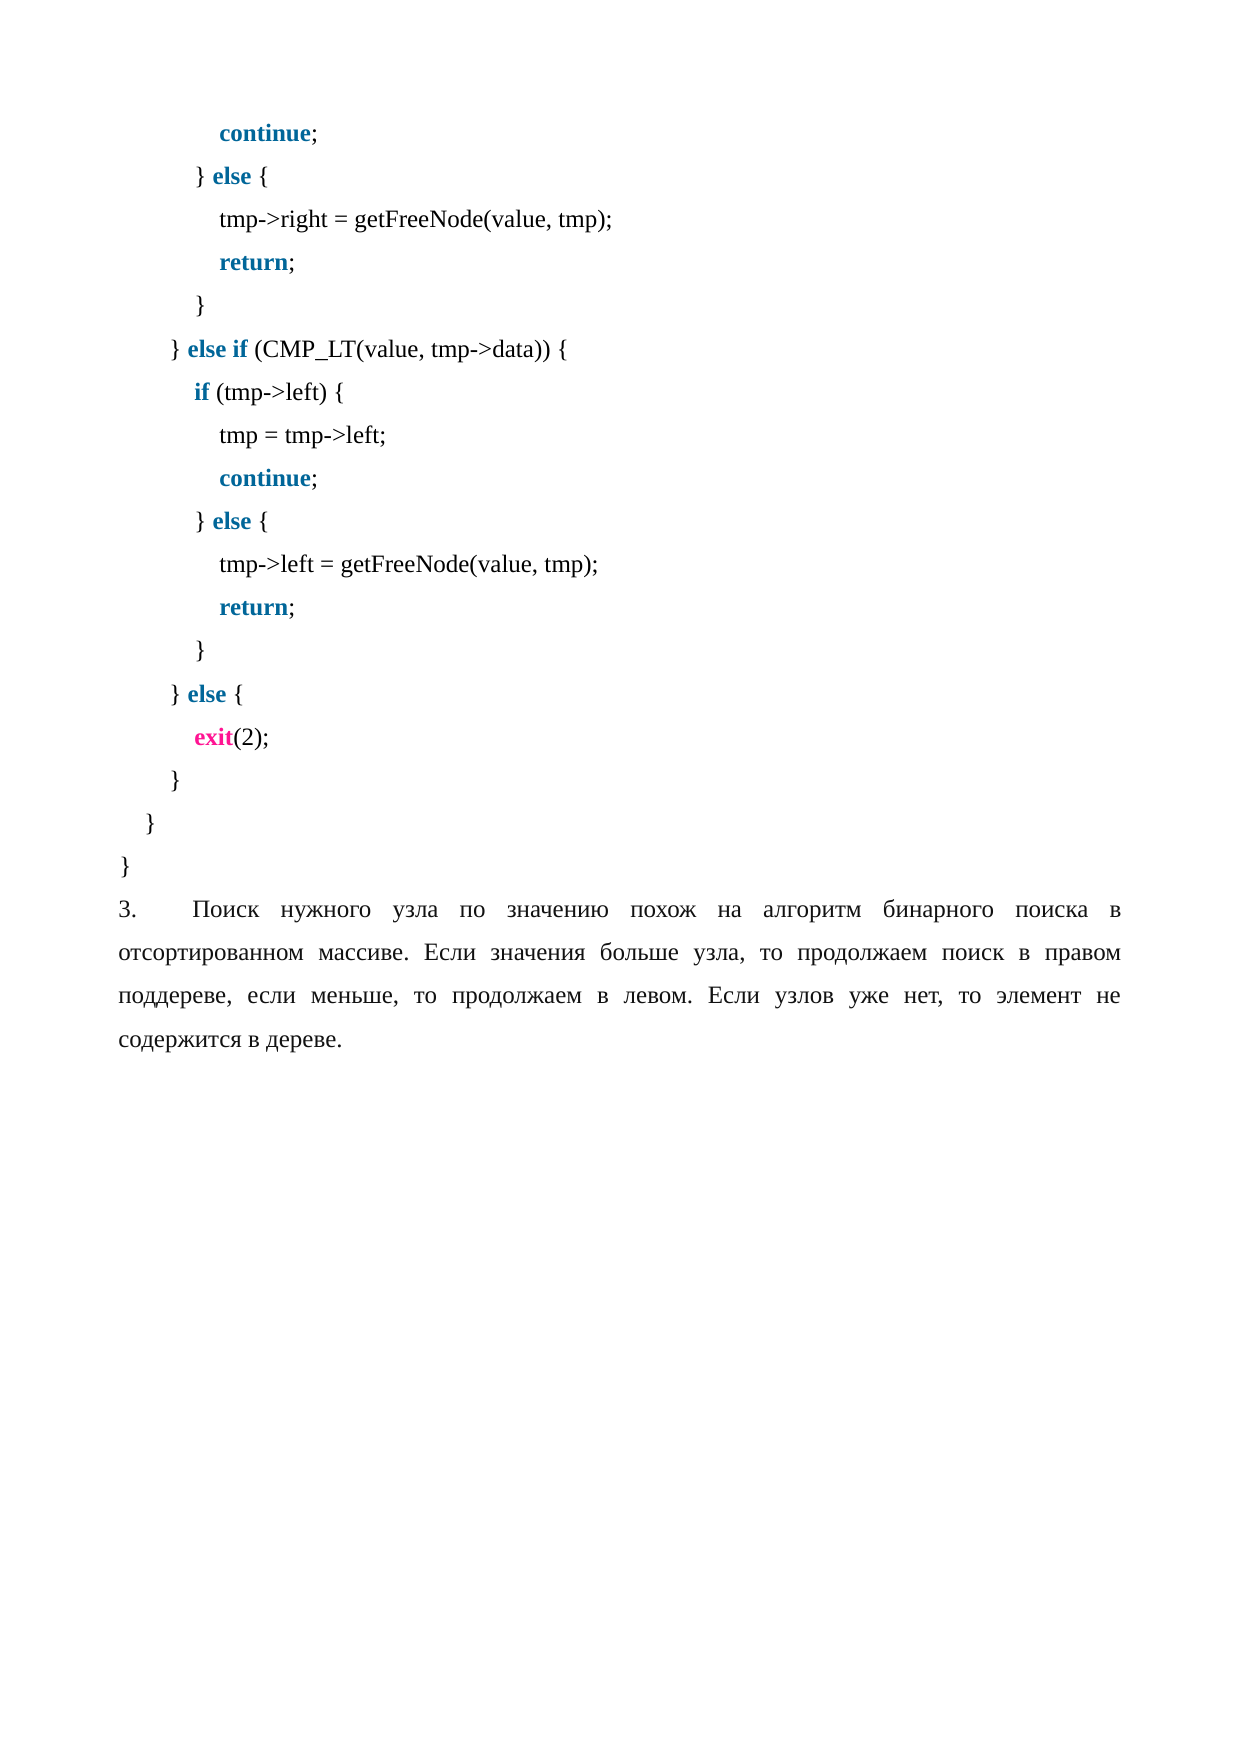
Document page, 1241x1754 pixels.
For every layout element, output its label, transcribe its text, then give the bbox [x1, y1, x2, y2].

list Поиск нужного узла по значению похож на алгоритм бинарного поиска в отсортированном массиве. Если значения больше узла, то продолжаем поиск в правом поддереве, если меньше, то продолжаем в левом. Если узлов уже нет, то элемент не содержится в дереве. [118, 894, 1122, 1052]
table_header continue; } else { tmp->right = getFreeNode(value, tmp); return; } } else if (CMP_LT(value, tmp->data)) { if (tmp->left) { tmp = tmp->left; continue; } else { tmp->left = getFreeNode(value, tmp); return; } } else { exit(2); } } } [118, 118, 882, 894]
